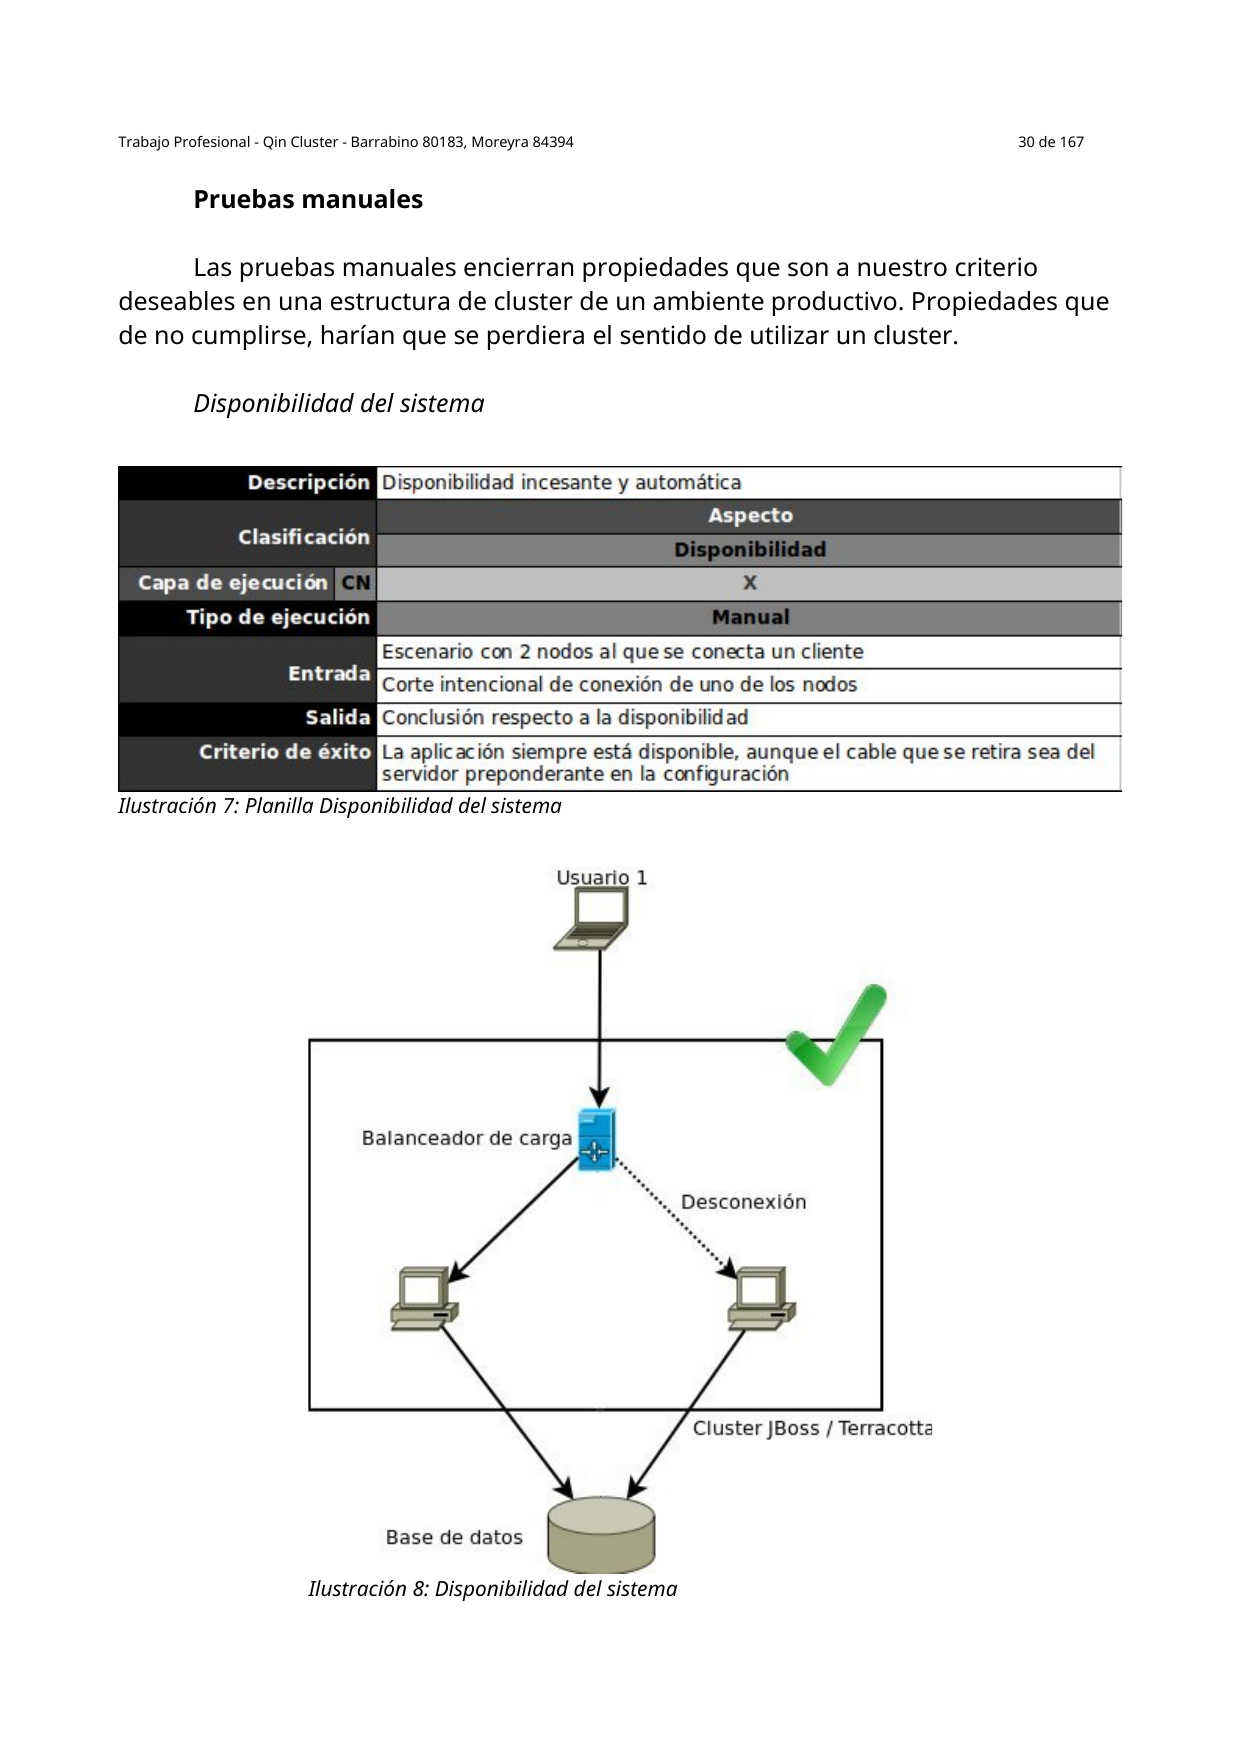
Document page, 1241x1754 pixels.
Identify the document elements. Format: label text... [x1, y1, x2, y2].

text Ilustración 7: Planilla Disponibilidad del sistema [118, 792, 1122, 820]
text Disponibilidad del sistema [118, 386, 1122, 420]
text Ilustración 8: Disponibilidad del sistema [308, 1574, 932, 1602]
picture [118, 466, 1123, 792]
text Las pruebas manuales encierran propiedades que son a nuestro criterio deseables en una estructura de cluster de un ambiente productivo. Propiedades que de no cumplirse, harían que se perdiera el sentido de utilizar un cluster. [118, 250, 1122, 352]
picture [308, 866, 933, 1574]
text Pruebas manuales [118, 182, 1122, 216]
